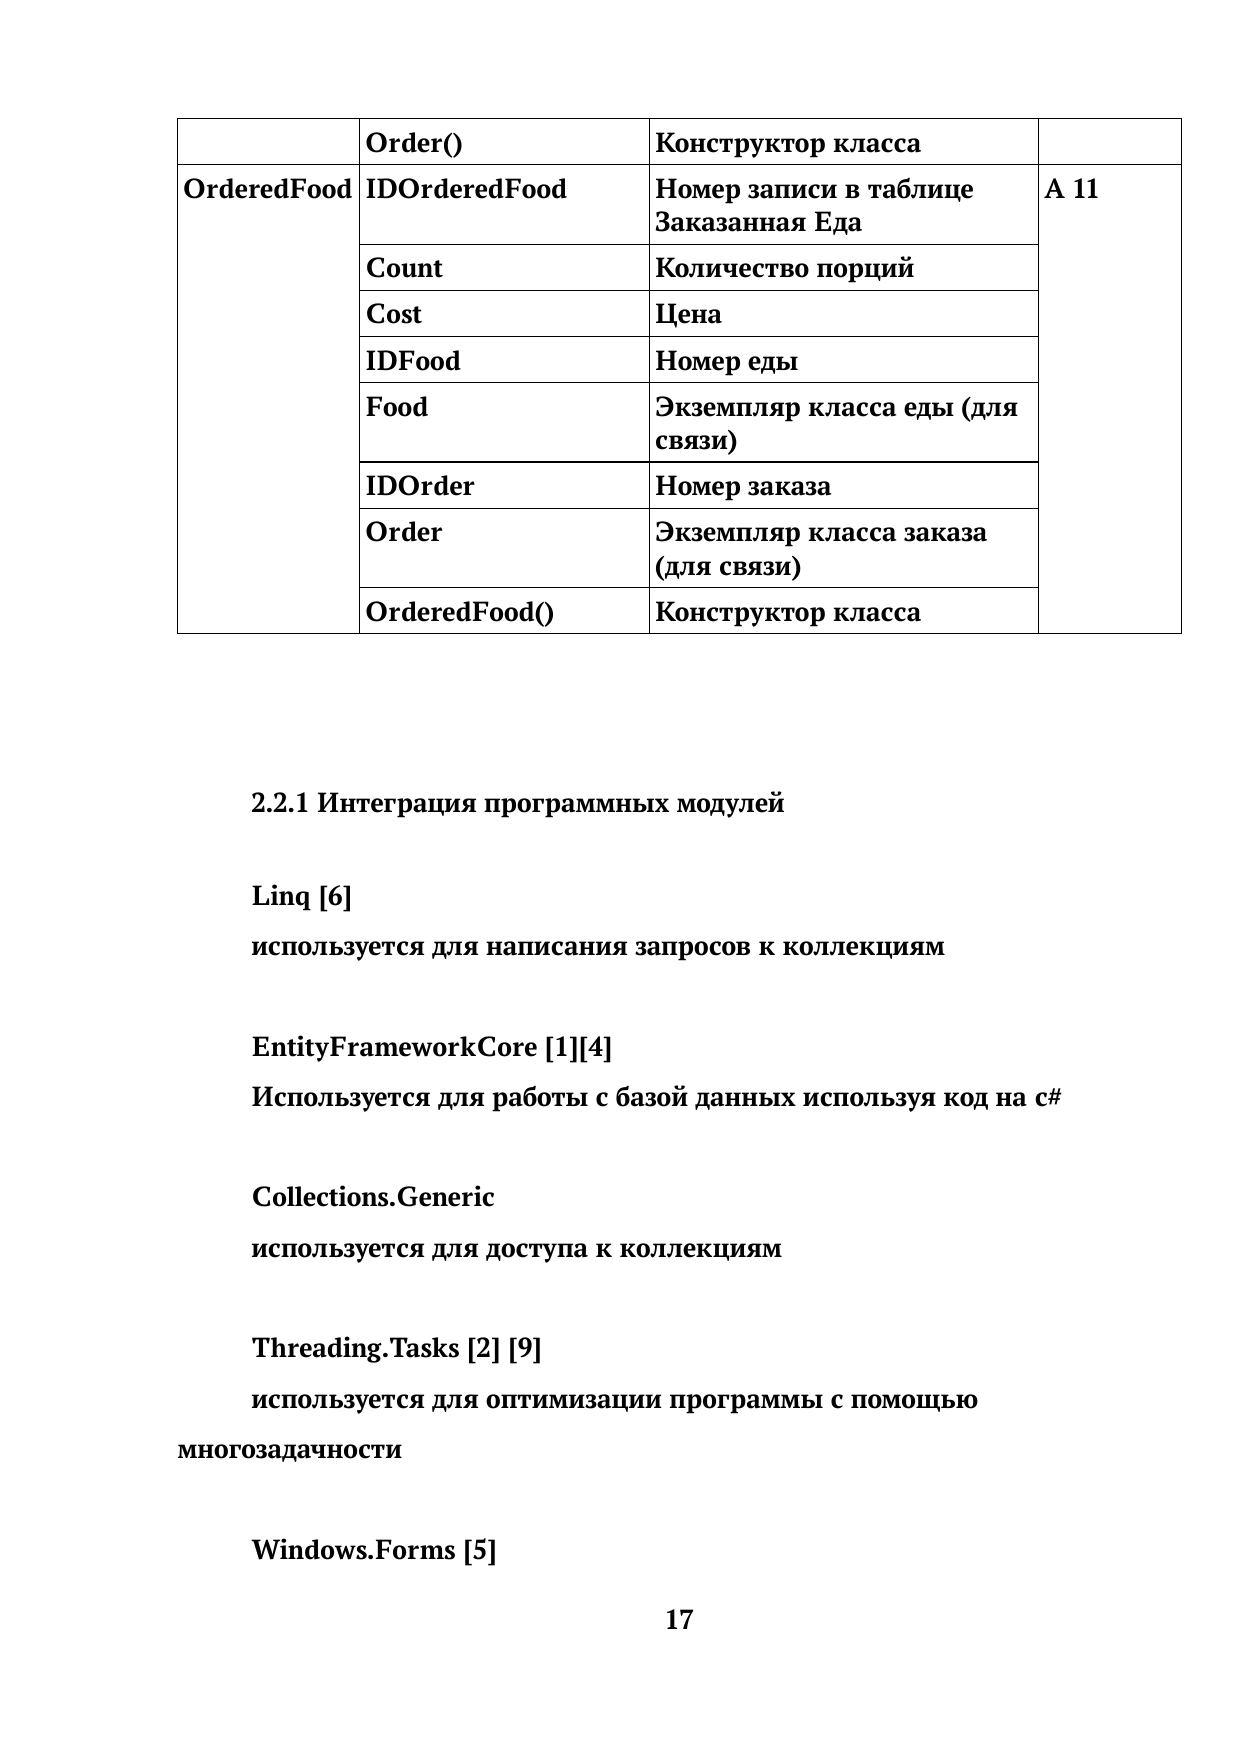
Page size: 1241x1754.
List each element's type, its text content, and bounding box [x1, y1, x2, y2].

table_cell Номер записи в таблице Заказанная Еда [650, 165, 1038, 244]
table_cell Конструктор класса [650, 588, 1038, 633]
subtitle 2.2.1 Интеграция программных модулей [177, 785, 1181, 819]
text используется для доступа к коллекциям [177, 1230, 1181, 1263]
table_cell Количество порций [650, 245, 1038, 290]
text Linq [6] [177, 878, 1181, 911]
table_cell Экземпляр класса еды (для связи) [650, 383, 1038, 461]
table_cell Номер еды [650, 337, 1038, 382]
text EntityFrameworkCore [1][4] [177, 1029, 1181, 1062]
table_cell Food [360, 383, 649, 461]
text Collections.Generic [177, 1179, 1181, 1213]
table_cell Order() [360, 119, 649, 164]
table_cell Cost [360, 291, 649, 336]
text Используется для работы с базой данных используя код на c# [177, 1079, 1181, 1112]
table_cell А 11 [1039, 165, 1181, 633]
text используется для написания запросов к коллекциям [177, 928, 1181, 962]
table_cell Конструктор класса [650, 119, 1038, 164]
table_cell Номер заказа [650, 463, 1038, 507]
table_cell Цена [650, 291, 1038, 336]
text Threading.Tasks [2] [9] [177, 1331, 1181, 1364]
text Windows.Forms [5] [177, 1532, 1181, 1565]
table_cell Экземпляр класса заказа (для связи) [650, 509, 1038, 587]
table_cell OrderedFood [178, 165, 359, 633]
table_cell IDOrder [360, 463, 649, 507]
table_cell IDFood [360, 337, 649, 382]
table_cell IDOrderedFood [360, 165, 649, 244]
table_cell Count [360, 245, 649, 290]
table_cell Order [360, 509, 649, 587]
text используется для оптимизации программы с помощью многозадачности [177, 1381, 1181, 1465]
table_cell OrderedFood() [360, 588, 649, 633]
